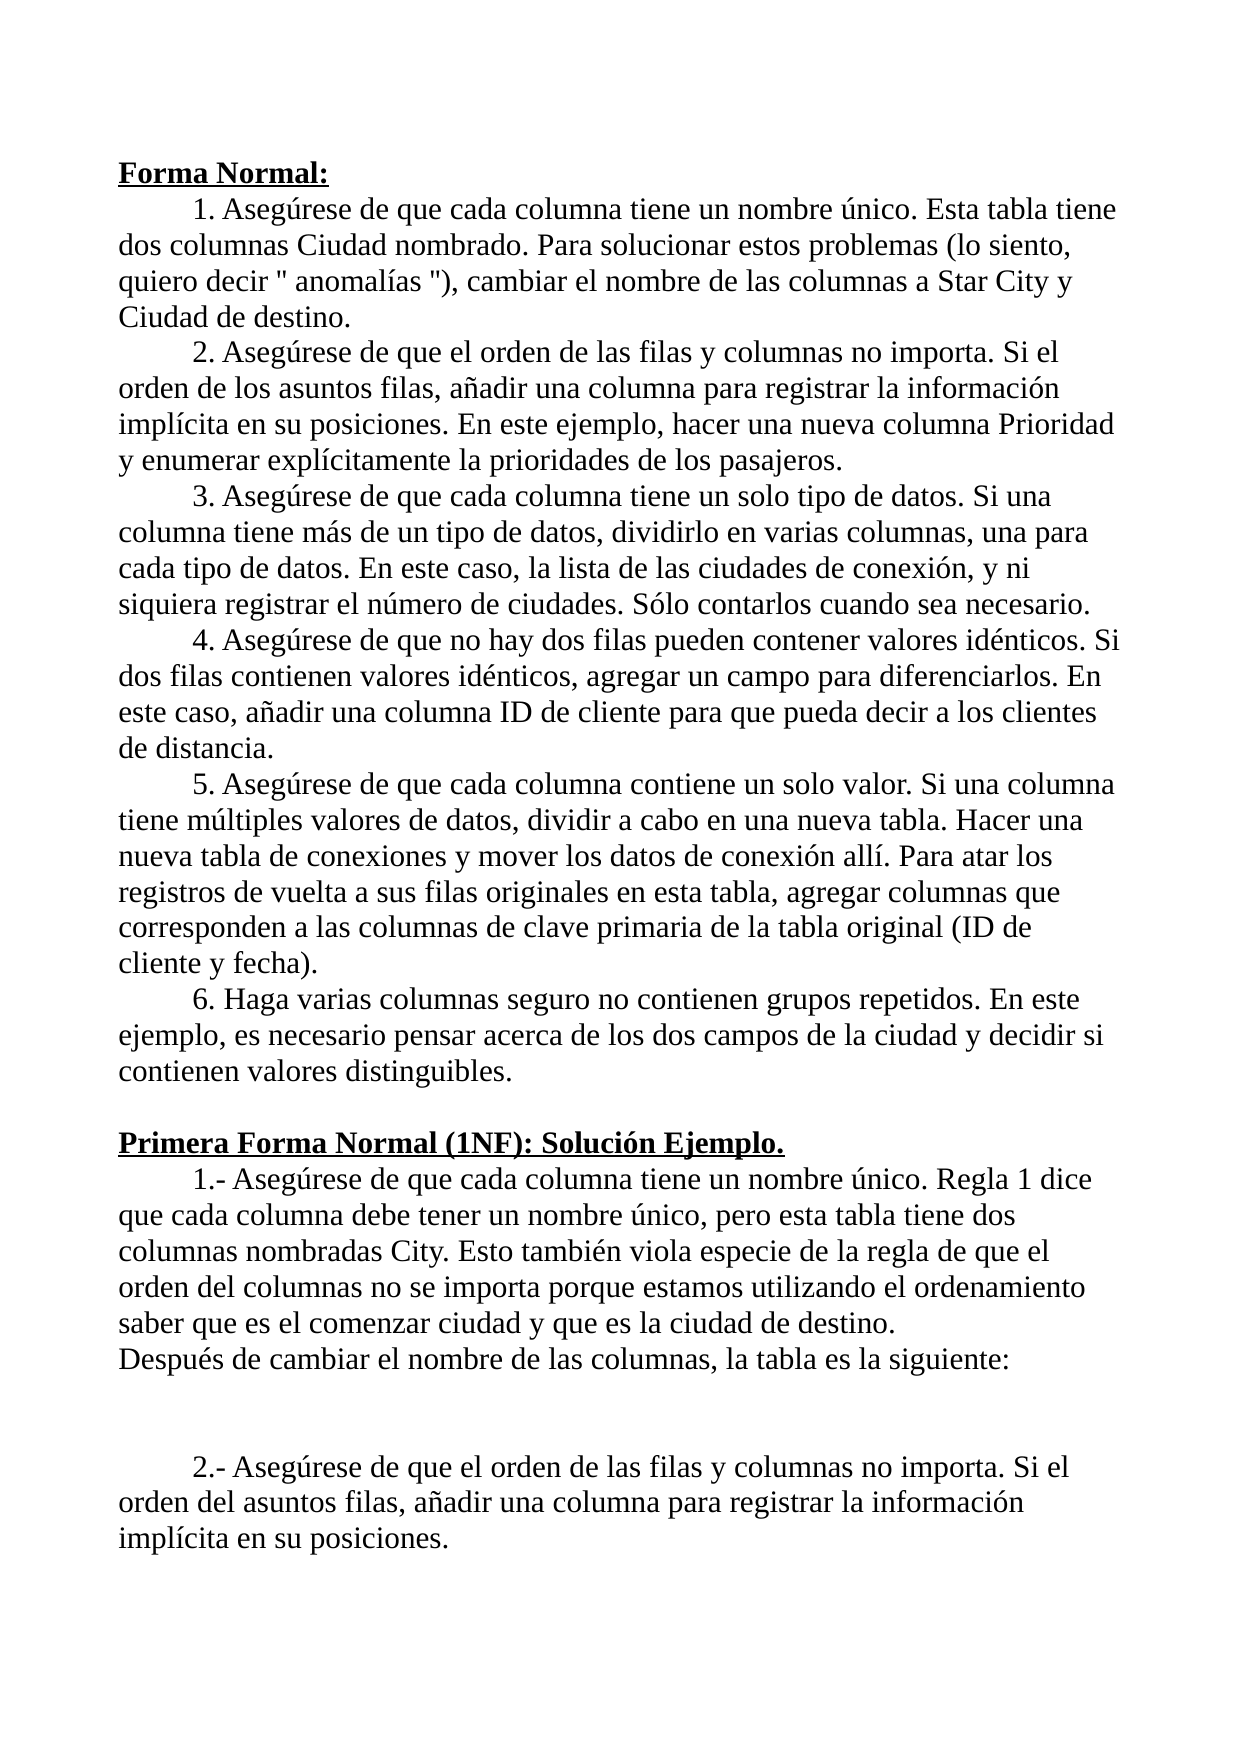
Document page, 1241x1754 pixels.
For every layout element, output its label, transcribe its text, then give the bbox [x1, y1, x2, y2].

text 2. Asegúrese de que el orden de las filas y columnas no importa. Si el orden de los asuntos filas, añadir una columna para registrar la información implícita en su posiciones. En este ejemplo, hacer una nueva columna Prioridad y enumerar explícitamente la prioridades de los pasajeros. [118, 334, 1122, 477]
text Primera Forma Normal (1NF): Solución Ejemplo. [118, 1124, 1122, 1160]
text 2.- Asegúrese de que el orden de las filas y columnas no importa. Si el orden del asuntos filas, añadir una columna para registrar la información implícita en su posiciones. [118, 1448, 1122, 1556]
text 4. Asegúrese de que no hay dos filas pueden contener valores idénticos. Si dos filas contienen valores idénticos, agregar un campo para diferenciarlos. En este caso, añadir una columna ID de cliente para que pueda decir a los clientes de distancia. [118, 621, 1122, 765]
text 1.- Asegúrese de que cada columna tiene un nombre único. Regla 1 dice que cada columna debe tener un nombre único, pero esta tabla tiene dos columnas nombradas City. Esto también viola especie de la regla de que el orden del columnas no se importa porque estamos utilizando el ordenamiento saber que es el comenzar ciudad y que es la ciudad de destino. [118, 1160, 1122, 1340]
text 5. Asegúrese de que cada columna contiene un solo valor. Si una columna tiene múltiples valores de datos, dividir a cabo en una nueva tabla. Hacer una nueva tabla de conexiones y mover los datos de conexión allí. Para atar los registros de vuelta a sus filas originales en esta tabla, agregar columnas que corresponden a las columnas de clave primaria de la tabla original (ID de cliente y fecha). [118, 765, 1122, 981]
text 1. Asegúrese de que cada columna tiene un nombre único. Esta tabla tiene dos columnas Ciudad nombrado. Para solucionar estos problemas (lo siento, quiero decir '' anomalías ''), cambiar el nombre de las columnas a Star City y Ciudad de destino. [118, 190, 1122, 334]
text 6. Haga varias columnas seguro no contienen grupos repetidos. En este ejemplo, es necesario pensar acerca de los dos campos de la ciudad y decidir si contienen valores distinguibles. [118, 981, 1122, 1088]
text Después de cambiar el nombre de las columnas, la tabla es la siguiente: [118, 1340, 1122, 1376]
text Forma Normal: [118, 154, 1122, 190]
text 3. Asegúrese de que cada columna tiene un solo tipo de datos. Si una columna tiene más de un tipo de datos, dividirlo en varias columnas, una para cada tipo de datos. En este caso, la lista de las ciudades de conexión, y ni siquiera registrar el número de ciudades. Sólo contarlos cuando sea necesario. [118, 477, 1122, 621]
